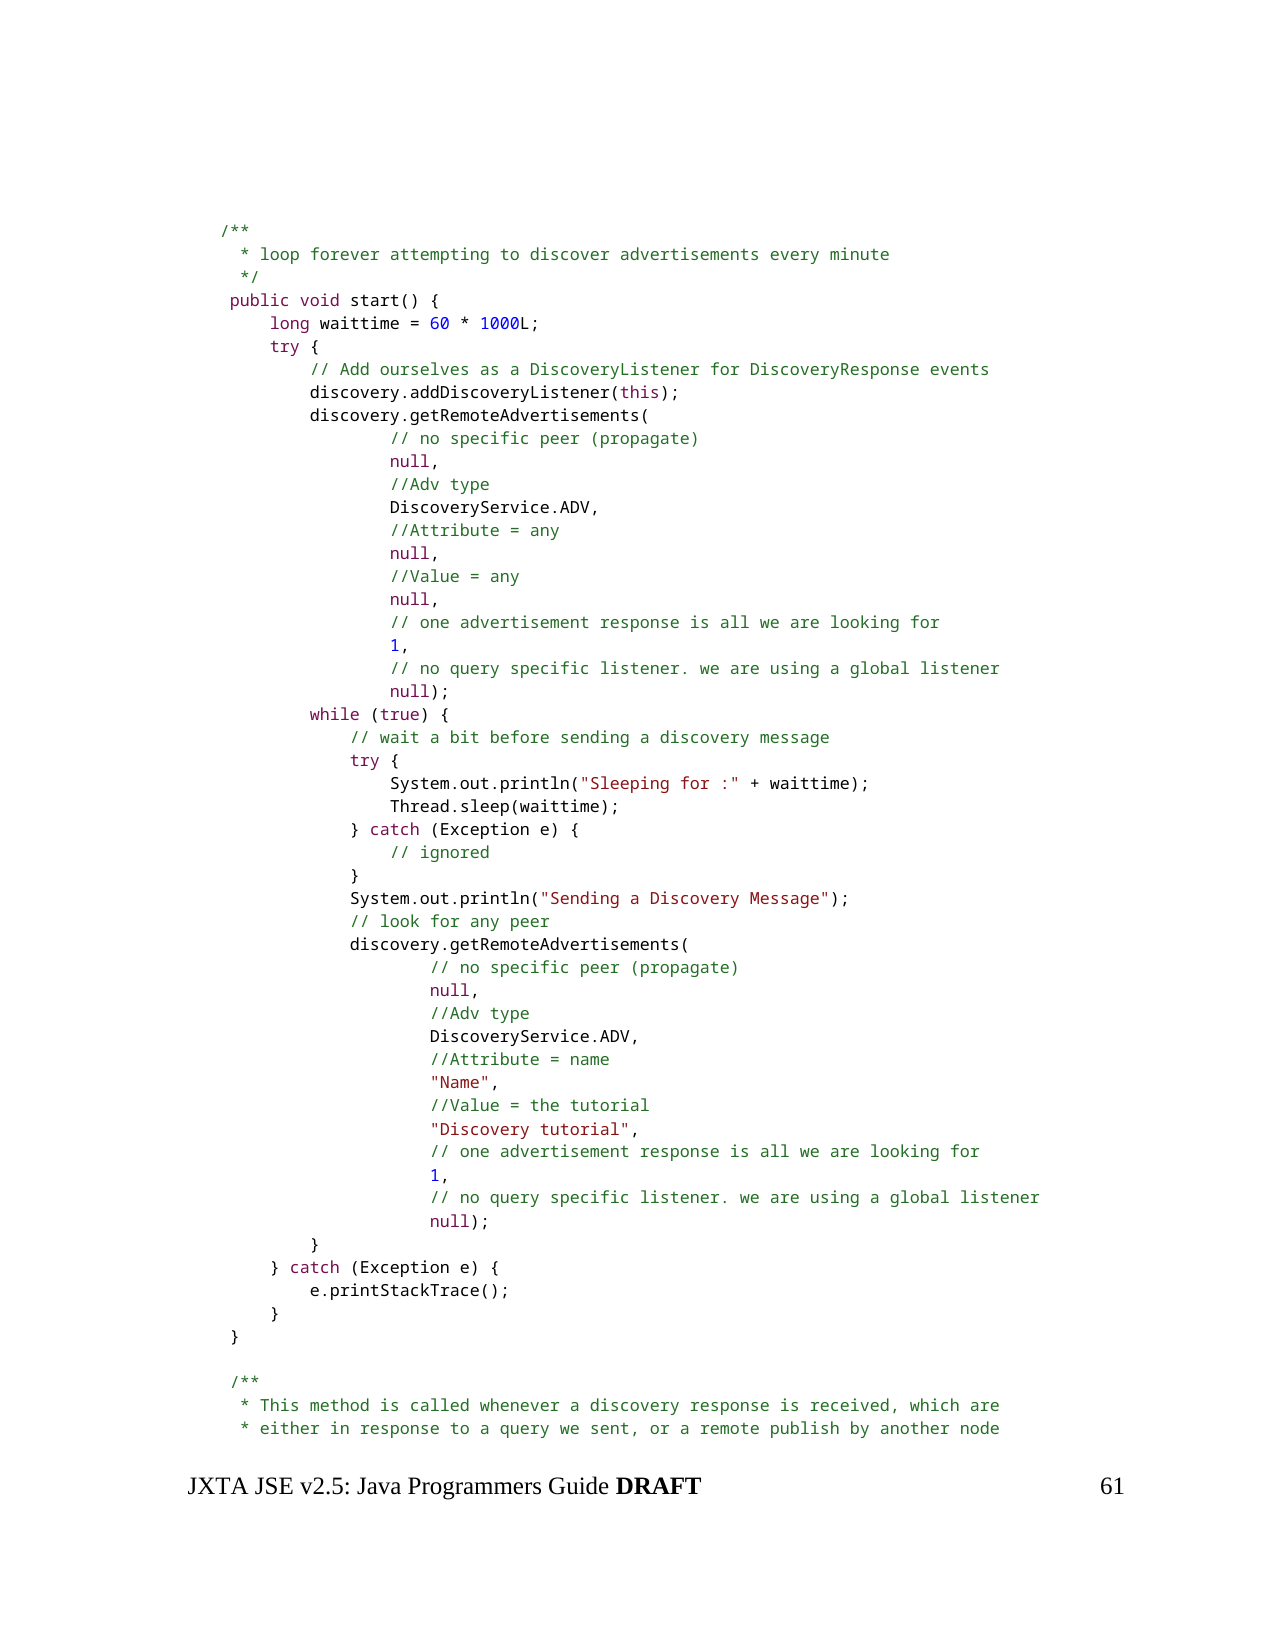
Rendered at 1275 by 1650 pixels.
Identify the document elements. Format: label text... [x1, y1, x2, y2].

text //Attribute = name [189, 1048, 1123, 1071]
text null, [189, 979, 1123, 1002]
text DiscoveryService.ADV, [189, 1025, 1123, 1048]
text e.printStackTrace(); [189, 1278, 1123, 1301]
text //Attribute = any [189, 518, 1123, 541]
text long waittime = 60 * 1000L; [189, 311, 1123, 334]
text null, [189, 541, 1123, 564]
text discovery.addDiscoveryListener(this); [189, 380, 1123, 403]
text * either in response to a query we sent, or a remote publish by another node [189, 1416, 1123, 1439]
text } catch (Exception e) { [189, 818, 1123, 841]
text //Adv type [189, 472, 1123, 495]
text public void start() { [189, 288, 1123, 311]
text null, [189, 587, 1123, 610]
text } catch (Exception e) { [189, 1255, 1123, 1278]
text // no query specific listener. we are using a global listener [189, 656, 1123, 679]
text * loop forever attempting to discover advertisements every minute [189, 242, 1123, 265]
text Thread.sleep(waittime); [189, 794, 1123, 818]
text try { [189, 334, 1123, 357]
text /** [189, 1370, 1123, 1393]
text } [189, 1301, 1123, 1324]
text 1, [189, 1163, 1123, 1186]
text //Adv type [189, 1002, 1123, 1025]
text null, [189, 449, 1123, 472]
text // no specific peer (propagate) [189, 426, 1123, 449]
text null); [189, 1209, 1123, 1232]
text // ignored [189, 841, 1123, 864]
text // no query specific listener. we are using a global listener [189, 1186, 1123, 1209]
text null); [189, 679, 1123, 702]
text try { [189, 748, 1123, 772]
text } [189, 864, 1123, 887]
text DiscoveryService.ADV, [189, 495, 1123, 518]
text // Add ourselves as a DiscoveryListener for DiscoveryResponse events [189, 357, 1123, 380]
text //Value = the tutorial [189, 1094, 1123, 1117]
text // one advertisement response is all we are looking for [189, 1140, 1123, 1163]
text while (true) { [189, 702, 1123, 726]
text */ [189, 265, 1123, 288]
text * This method is called whenever a discovery response is received, which are [189, 1393, 1123, 1416]
text "Name", [189, 1071, 1123, 1094]
text //Value = any [189, 564, 1123, 587]
text discovery.getRemoteAdvertisements( [189, 403, 1123, 426]
text // no specific peer (propagate) [189, 956, 1123, 979]
text 1, [189, 633, 1123, 656]
text discovery.getRemoteAdvertisements( [189, 933, 1123, 956]
text // one advertisement response is all we are looking for [189, 610, 1123, 633]
text System.out.println("Sending a Discovery Message"); [189, 887, 1123, 910]
text // look for any peer [189, 910, 1123, 933]
text // wait a bit before sending a discovery message [189, 726, 1123, 748]
text } [189, 1232, 1123, 1255]
text } [189, 1324, 1123, 1347]
text System.out.println("Sleeping for :" + waittime); [189, 772, 1123, 794]
text "Discovery tutorial", [189, 1117, 1123, 1140]
text /** [189, 219, 1123, 242]
